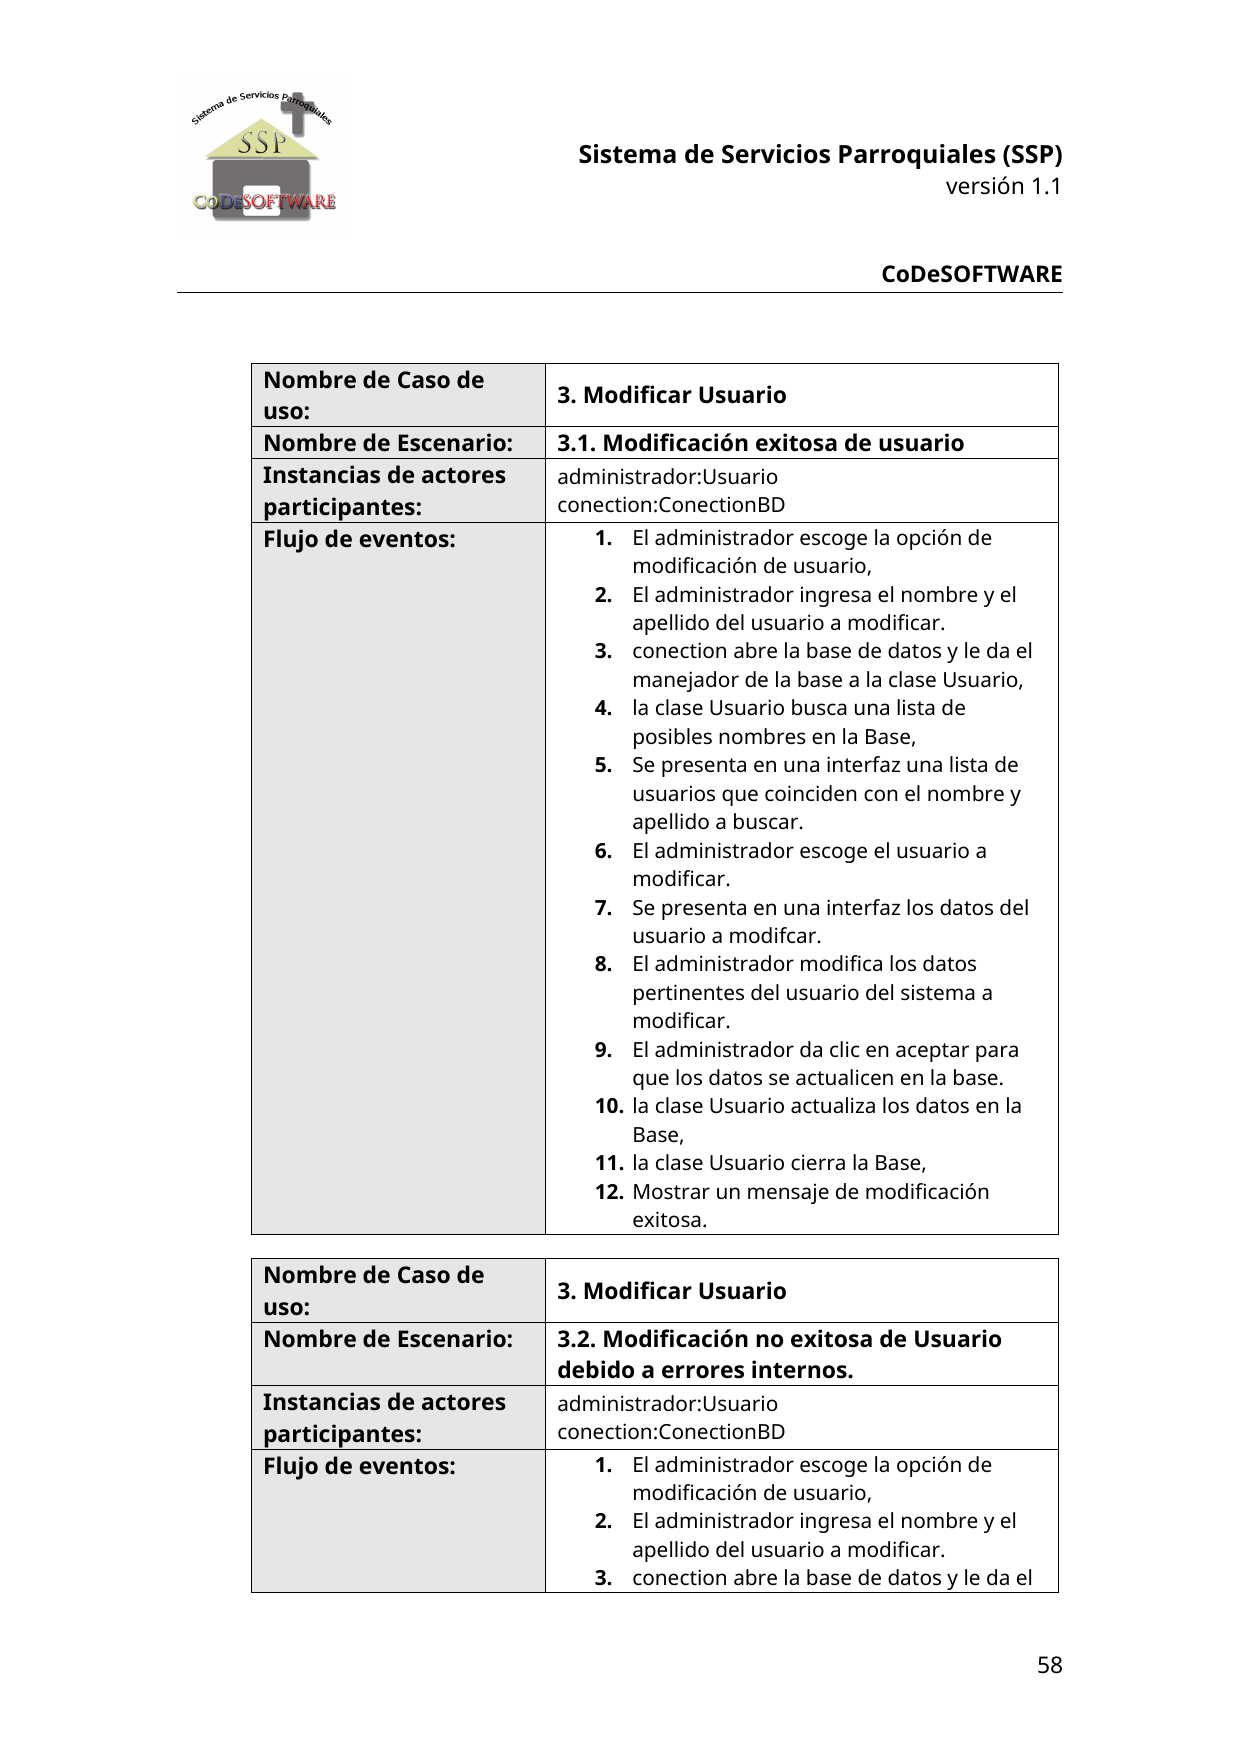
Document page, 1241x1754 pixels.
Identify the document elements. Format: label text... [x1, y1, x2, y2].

table_cell administrador:Usuario conection:ConectionBD [546, 459, 1058, 522]
table_cell El administrador escoge la opción de modificación de usuario, El administrador ingresa el nombre y el apellido del usuario a modificar. conection abre la base de datos y le da el manejador de la base a la clase Usuario, la clase Usuario busca una lista de posibles nombres en la Base, Se presenta en una interfaz una lista de usuarios que coinciden con el nombre y apellido a buscar. El administrador escoge el usuario a modificar. Se presenta en una interfaz los datos del usuario a modifcar. El administrador modifica los datos pertinentes del usuario del sistema a modificar. El administrador da clic en aceptar para que los datos se actualicen en la base. existe un error en la clase Usuario para modificar, la clase usuario controla el error, Mostrar un mensaje de modificación no exitosa debido a errores internos. [546, 1450, 1058, 1592]
table_cell 3.2. Modificación no exitosa de Usuario debido a errores internos. [546, 1323, 1058, 1385]
table_cell El administrador escoge la opción de modificación de usuario, El administrador ingresa el nombre y el apellido del usuario a modificar. conection abre la base de datos y le da el manejador de la base a la clase Usuario, la clase Usuario busca una lista de posibles nombres en la Base, Se presenta en una interfaz una lista de usuarios que coinciden con el nombre y apellido a buscar. El administrador escoge el usuario a modificar. Se presenta en una interfaz los datos del usuario a modifcar. El administrador modifica los datos pertinentes del usuario del sistema a modificar. El administrador da clic en aceptar para que los datos se actualicen en la base. la clase Usuario actualiza los datos en la Base, la clase Usuario cierra la Base, Mostrar un mensaje de modificación exitosa. [546, 523, 1058, 1234]
table_cell Instancias de actores participantes: [252, 1386, 545, 1449]
table_header 3. Modificar Usuario [546, 1259, 1058, 1322]
picture [178, 74, 345, 240]
table_header Nombre de Caso de uso: [252, 364, 545, 426]
table_cell Flujo de eventos: [252, 1450, 545, 1592]
table_cell 3.1. Modificación exitosa de usuario [546, 427, 1058, 458]
table_header Nombre de Caso de uso: [252, 1259, 545, 1322]
table_cell Nombre de Escenario: [252, 427, 545, 458]
table_cell Flujo de eventos: [252, 523, 545, 1234]
table_header 3. Modificar Usuario [546, 364, 1058, 426]
table_cell Instancias de actores participantes: [252, 459, 545, 522]
table_cell administrador:Usuario conection:ConectionBD [546, 1386, 1058, 1449]
table_cell Nombre de Escenario: [252, 1323, 545, 1385]
